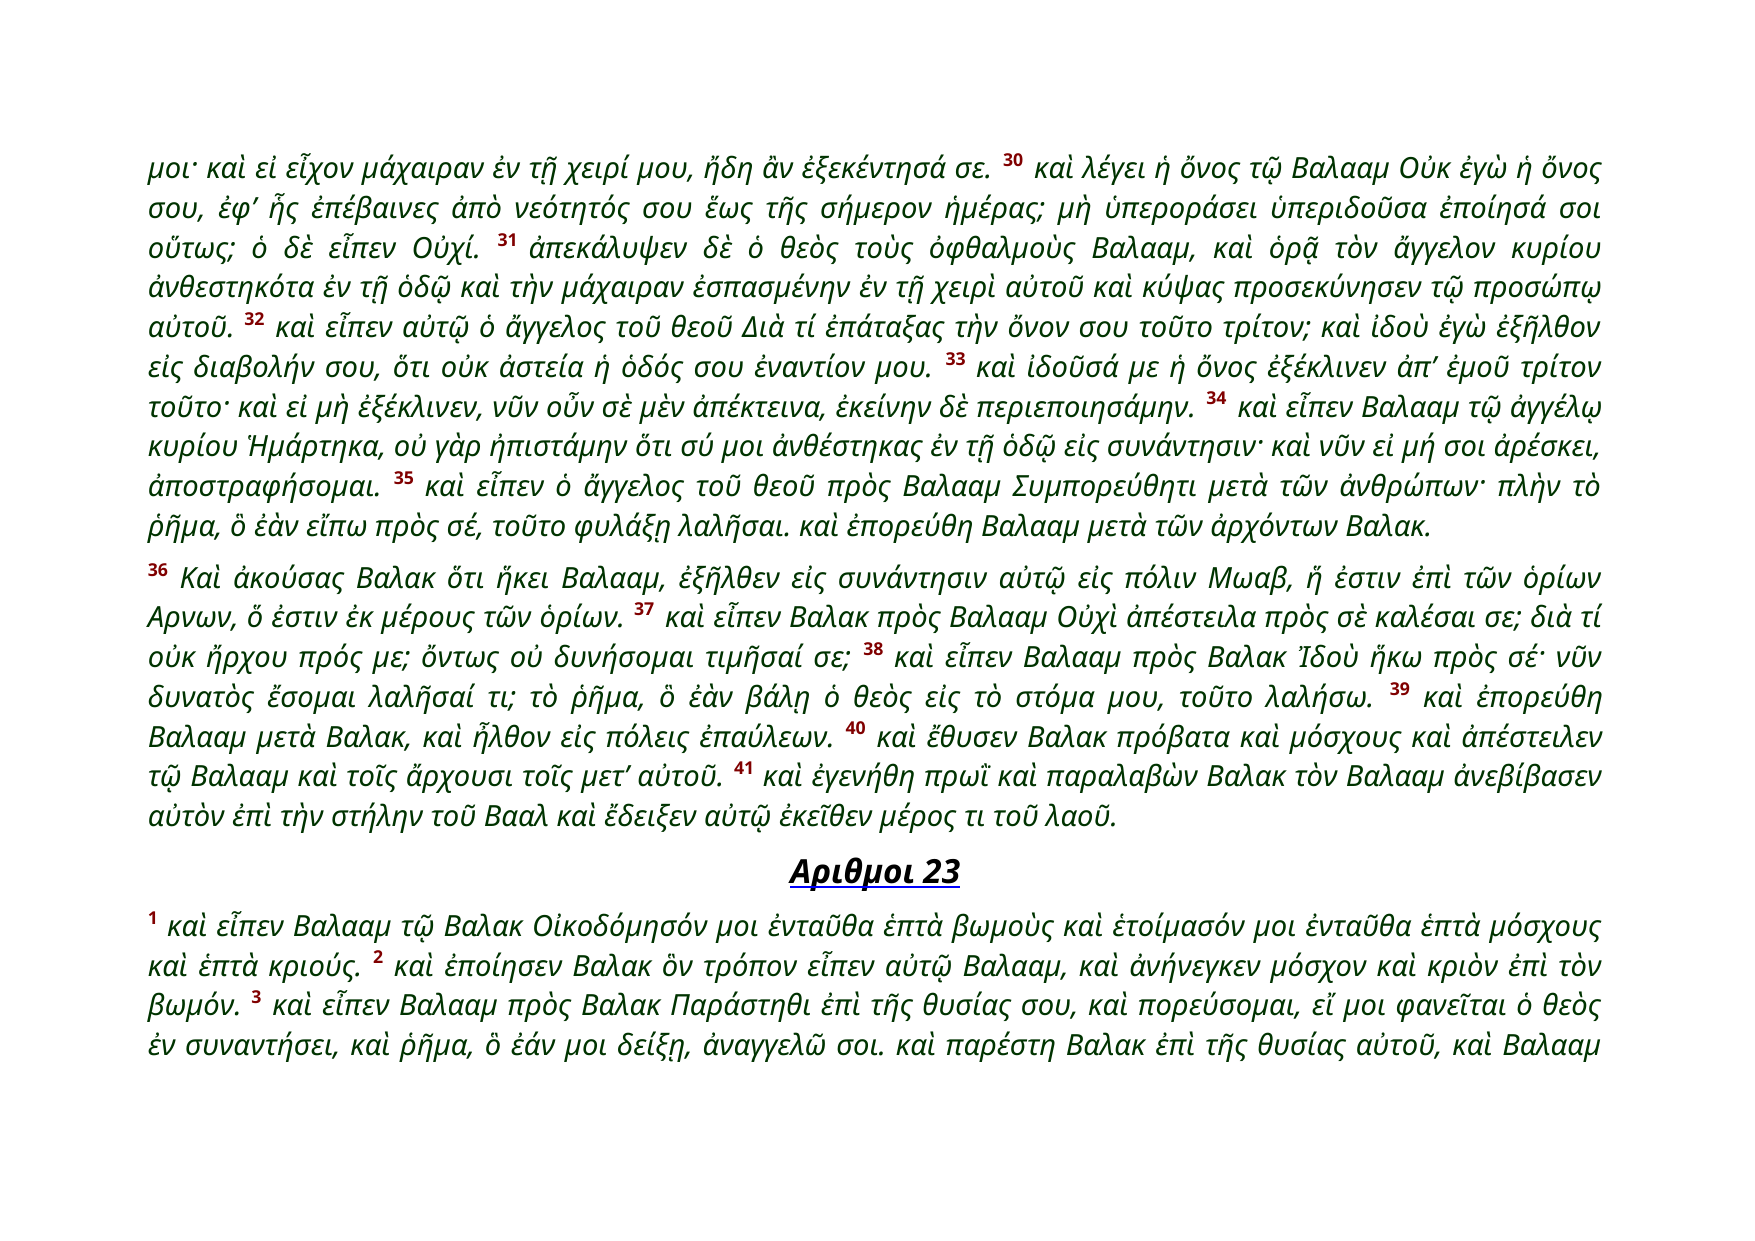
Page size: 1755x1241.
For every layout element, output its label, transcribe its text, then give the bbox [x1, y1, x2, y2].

text Αριθμοι 23 [148, 847, 1606, 893]
text μοι· καὶ εἰ εἶχον μάχαιραν ἐν τῇ χειρί μου, ἤδη ἂν ἐξεκέντησά σε. 30 καὶ λέγει ἡ ὄνος τῷ Βαλααμ Οὐκ ἐγὼ ἡ ὄνος σου, ἐφ’ ἧς ἐπέβαινες ἀπὸ νεότητός σου ἕως τῆς σήμερον ἡμέρας; μὴ ὑπεροράσει ὑπεριδοῦσα ἐποίησά σοι οὕτως; ὁ δὲ εἶπεν Οὐχί. 31 ἀπεκάλυψεν δὲ ὁ θεὸς τοὺς ὀφθαλμοὺς Βαλααμ, καὶ ὁρᾷ τὸν ἄγγελον κυρίου ἀνθεστηκότα ἐν τῇ ὁδῷ καὶ τὴν μάχαιραν ἐσπασμένην ἐν τῇ χειρὶ αὐτοῦ καὶ κύψας προσεκύνησεν τῷ προσώπῳ αὐτοῦ. 32 καὶ εἶπεν αὐτῷ ὁ ἄγγελος τοῦ θεοῦ Διὰ τί ἐπάταξας τὴν ὄνον σου τοῦτο τρίτον; καὶ ἰδοὺ ἐγὼ ἐξῆλθον εἰς διαβολήν σου, ὅτι οὐκ ἀστεία ἡ ὁδός σου ἐναντίον μου. 33 καὶ ἰδοῦσά με ἡ ὄνος ἐξέκλινεν ἀπ’ ἐμοῦ τρίτον τοῦτο· καὶ εἰ μὴ ἐξέκλινεν, νῦν οὖν σὲ μὲν ἀπέκτεινα, ἐκείνην δὲ περιεποιησάμην. 34 καὶ εἶπεν Βαλααμ τῷ ἀγγέλῳ κυρίου Ἡμάρτηκα, οὐ γὰρ ἠπιστάμην ὅτι σύ μοι ἀνθέστηκας ἐν τῇ ὁδῷ εἰς συνάντησιν· καὶ νῦν εἰ μή σοι ἀρέσκει, ἀποστραφήσομαι. 35 καὶ εἶπεν ὁ ἄγγελος τοῦ θεοῦ πρὸς Βαλααμ Συμπορεύθητι μετὰ τῶν ἀνθρώπων· πλὴν τὸ ῥῆμα, ὃ ἐὰν εἴπω πρὸς σέ, τοῦτο φυλάξῃ λαλῆσαι. καὶ ἐπορεύθη Βαλααμ μετὰ τῶν ἀρχόντων Βαλακ. [148, 148, 1606, 544]
text 36 Καὶ ἀκούσας Βαλακ ὅτι ἥκει Βαλααμ, ἐξῆλθεν εἰς συνάντησιν αὐτῷ εἰς πόλιν Μωαβ, ἥ ἐστιν ἐπὶ τῶν ὁρίων Αρνων, ὅ ἐστιν ἐκ μέρους τῶν ὁρίων. 37 καὶ εἶπεν Βαλακ πρὸς Βαλααμ Οὐχὶ ἀπέστειλα πρὸς σὲ καλέσαι σε; διὰ τί οὐκ ἤρχου πρός με; ὄντως οὐ δυνήσομαι τιμῆσαί σε; 38 καὶ εἶπεν Βαλααμ πρὸς Βαλακ Ἰδοὺ ἥκω πρὸς σέ· νῦν δυνατὸς ἔσομαι λαλῆσαί τι; τὸ ῥῆμα, ὃ ἐὰν βάλῃ ὁ θεὸς εἰς τὸ στόμα μου, τοῦτο λαλήσω. 39 καὶ ἐπορεύθη Βαλααμ μετὰ Βαλακ, καὶ ἦλθον εἰς πόλεις ἐπαύλεων. 40 καὶ ἔθυσεν Βαλακ πρόβατα καὶ μόσχους καὶ ἀπέστειλεν τῷ Βαλααμ καὶ τοῖς ἄρχουσι τοῖς μετ’ αὐτοῦ. 41 καὶ ἐγενήθη πρωῒ καὶ παραλαβὼν Βαλακ τὸν Βαλααμ ἀνεβίβασεν αὐτὸν ἐπὶ τὴν στήλην τοῦ Βααλ καὶ ἔδειξεν αὐτῷ ἐκεῖθεν μέρος τι τοῦ λαοῦ. [148, 557, 1606, 835]
text 1 καὶ εἶπεν Βαλααμ τῷ Βαλακ Οἰκοδόμησόν μοι ἐνταῦθα ἑπτὰ βωμοὺς καὶ ἑτοίμασόν μοι ἐνταῦθα ἑπτὰ μόσχους καὶ ἑπτὰ κριούς. 2 καὶ ἐποίησεν Βαλακ ὃν τρόπον εἶπεν αὐτῷ Βαλααμ, καὶ ἀνήνεγκεν μόσχον καὶ κριὸν ἐπὶ τὸν βωμόν. 3 καὶ εἶπεν Βαλααμ πρὸς Βαλακ Παράστηθι ἐπὶ τῆς θυσίας σου, καὶ πορεύσομαι, εἴ μοι φανεῖται ὁ θεὸς ἐν συναντήσει, καὶ ῥῆμα, ὃ ἐάν μοι δείξῃ, ἀναγγελῶ σοι. καὶ παρέστη Βαλακ ἐπὶ τῆς θυσίας αὐτοῦ, καὶ Βαλααμ [148, 905, 1606, 1064]
